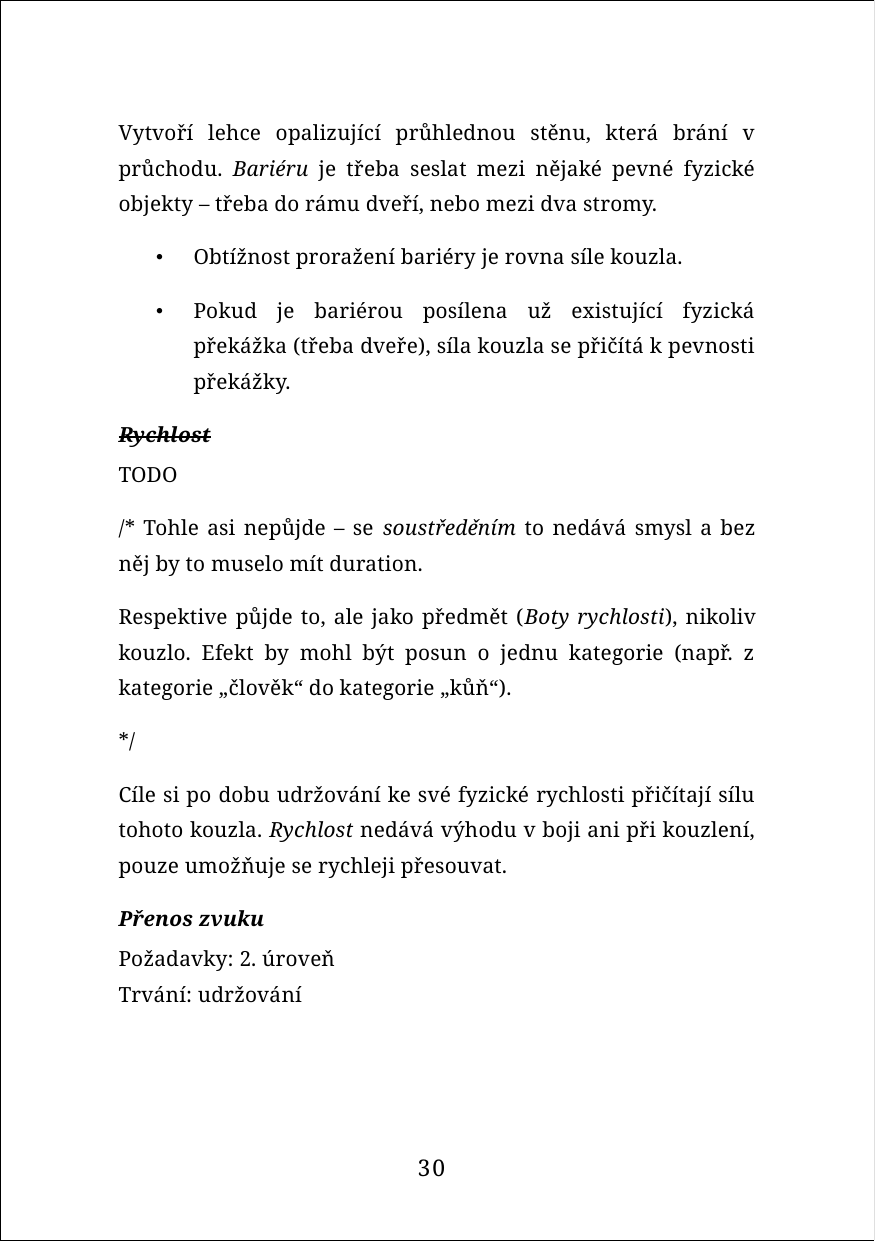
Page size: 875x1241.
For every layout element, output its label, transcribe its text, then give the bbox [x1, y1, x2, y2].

text Respektive půjde to, ale jako předmět (Boty rychlosti), nikoliv kouzlo. Efekt by mohl být posun o jednu kategorie (např. z kategorie „člověk“ do kategorie „kůň“). [118, 602, 756, 702]
text /* Tohle asi nepůjde – se soustředěním to nedává smysl a bez něj by to muselo mít duration. [118, 513, 756, 577]
subtitle Rychlost [118, 420, 756, 448]
text Cíle si po dobu udržování ke své fyzické rychlosti přičítají sílu tohoto kouzla. Rychlost nedává výhodu v boji ani při kouzlení, pouze umožňuje se rychleji přesouvat. [118, 780, 756, 879]
text Vytvoří lehce opalizující průhlednou stěnu, která brání v průchodu. Bariéru je třeba seslat mezi nějaké pevné fyzické objekty – třeba do rámu dveří, nebo mezi dva stromy. [118, 118, 756, 218]
list Pokud je bariérou posílena už existující fyzická překážka (třeba dveře), síla kouzla se přičítá k pevnosti překážky. [156, 296, 756, 395]
list Obtížnost proražení bariéry je rovna síle kouzla. [156, 242, 756, 271]
text TODO [118, 460, 756, 489]
subtitle Přenos zvuku [118, 904, 756, 932]
text */ [118, 726, 756, 755]
text Požadavky: 2. úroveň Trvání: udržování [118, 944, 756, 1008]
